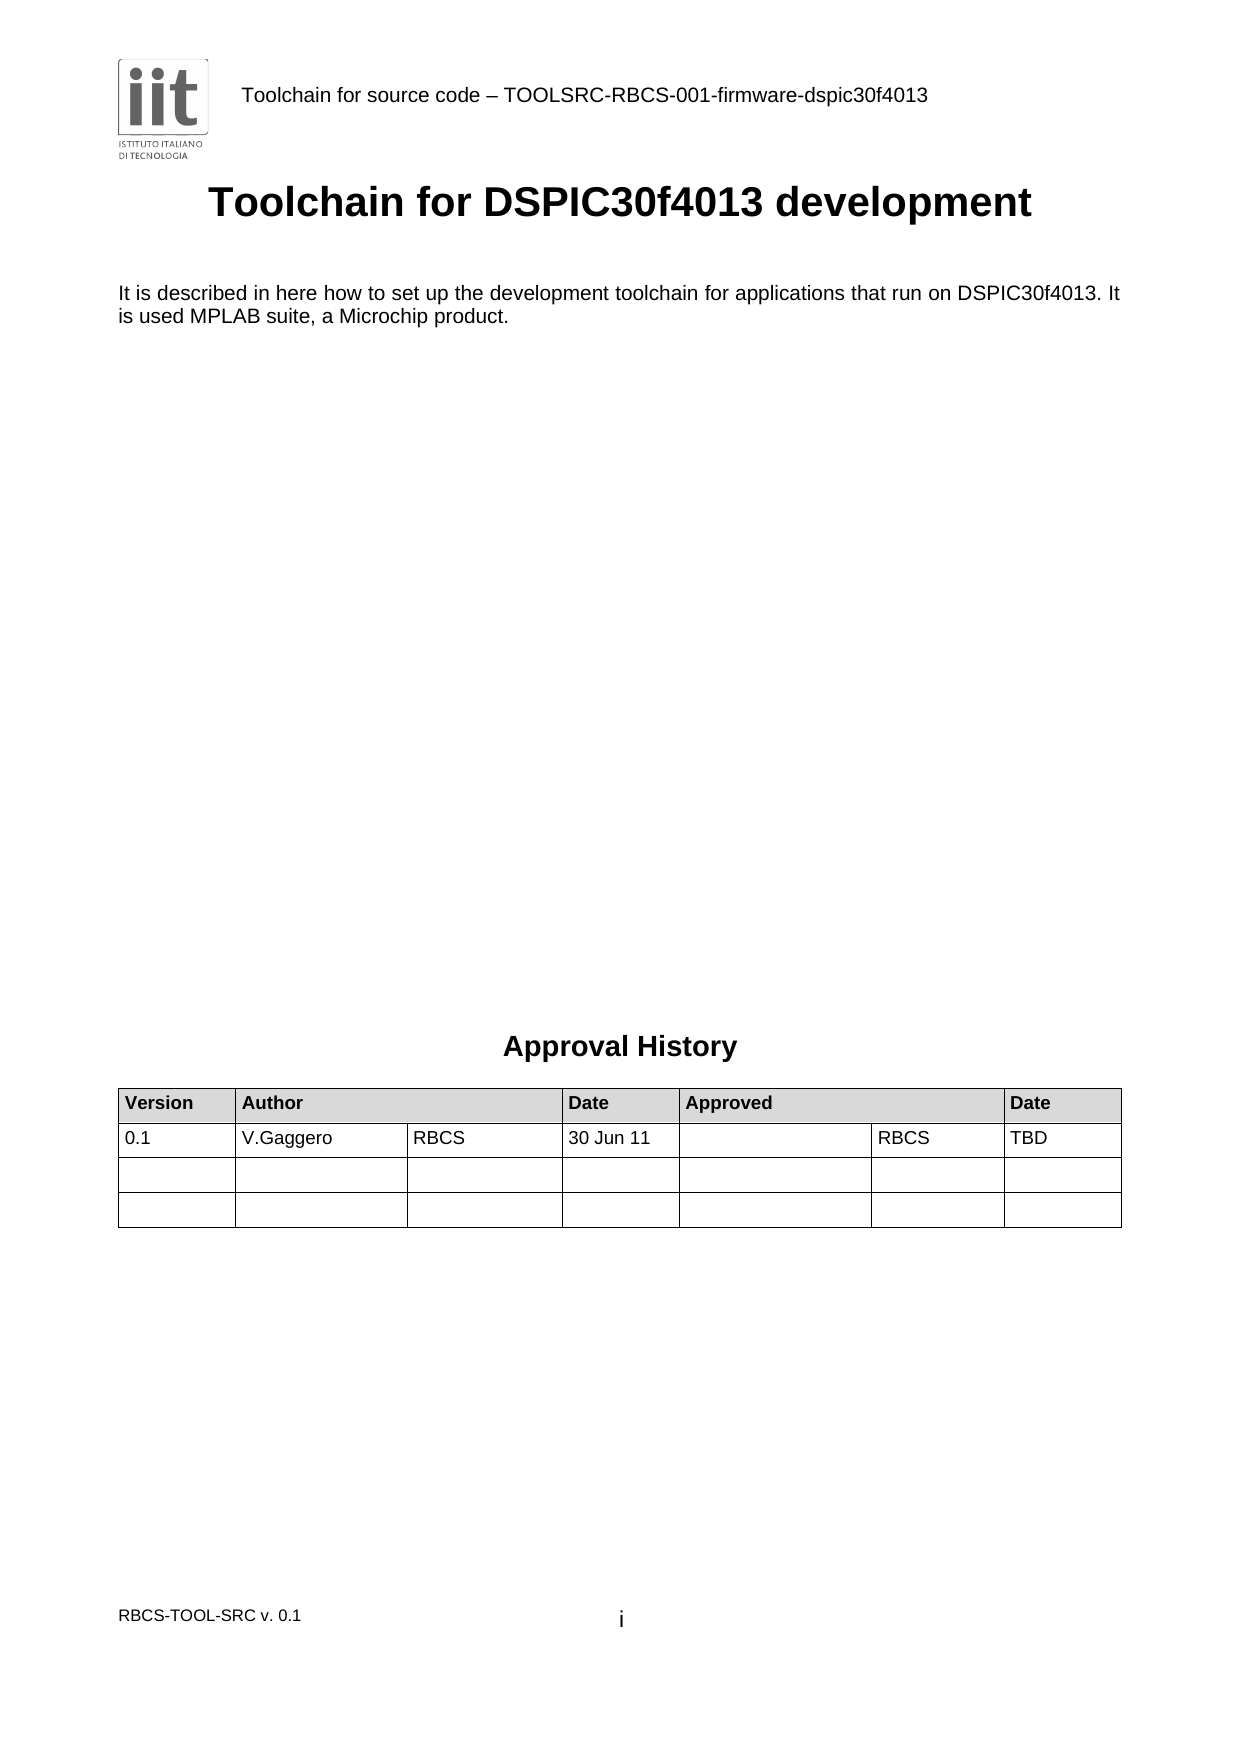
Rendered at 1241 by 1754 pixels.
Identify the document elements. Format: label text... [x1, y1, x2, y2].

table_cell [1005, 1158, 1121, 1192]
table_header Version [119, 1089, 235, 1122]
table_header Author [236, 1089, 562, 1122]
text Toolchain for DSPIC30f4013 development [118, 177, 1122, 225]
table_cell RBCS [872, 1124, 1004, 1157]
table_cell [680, 1193, 871, 1227]
table_cell [236, 1158, 407, 1192]
table_header Date [1005, 1089, 1121, 1122]
table_cell [408, 1158, 562, 1192]
table_cell [680, 1124, 871, 1157]
table_cell 0.1 [119, 1124, 235, 1157]
table_cell V.Gaggero [236, 1124, 407, 1157]
table_cell [119, 1193, 235, 1227]
table_cell [680, 1158, 871, 1192]
table_cell [119, 1158, 235, 1192]
table_cell [408, 1193, 562, 1227]
table_header Approved [680, 1089, 1004, 1122]
table_cell [236, 1193, 407, 1227]
table_header Date [563, 1089, 679, 1122]
text It is described in here how to set up the development toolchain for applications that run on DSPIC30f4013. It is used MPLAB suite, a Microchip product. [118, 280, 1122, 328]
table_cell TBD [1005, 1124, 1121, 1157]
table_cell [872, 1158, 1004, 1192]
table_cell RBCS [408, 1124, 562, 1157]
table_cell [563, 1193, 679, 1227]
table_cell [1005, 1193, 1121, 1227]
table_cell [563, 1158, 679, 1192]
table_cell 30 Jun 11 [563, 1124, 679, 1157]
table_cell [872, 1193, 1004, 1227]
title Approval History [118, 1029, 1122, 1063]
